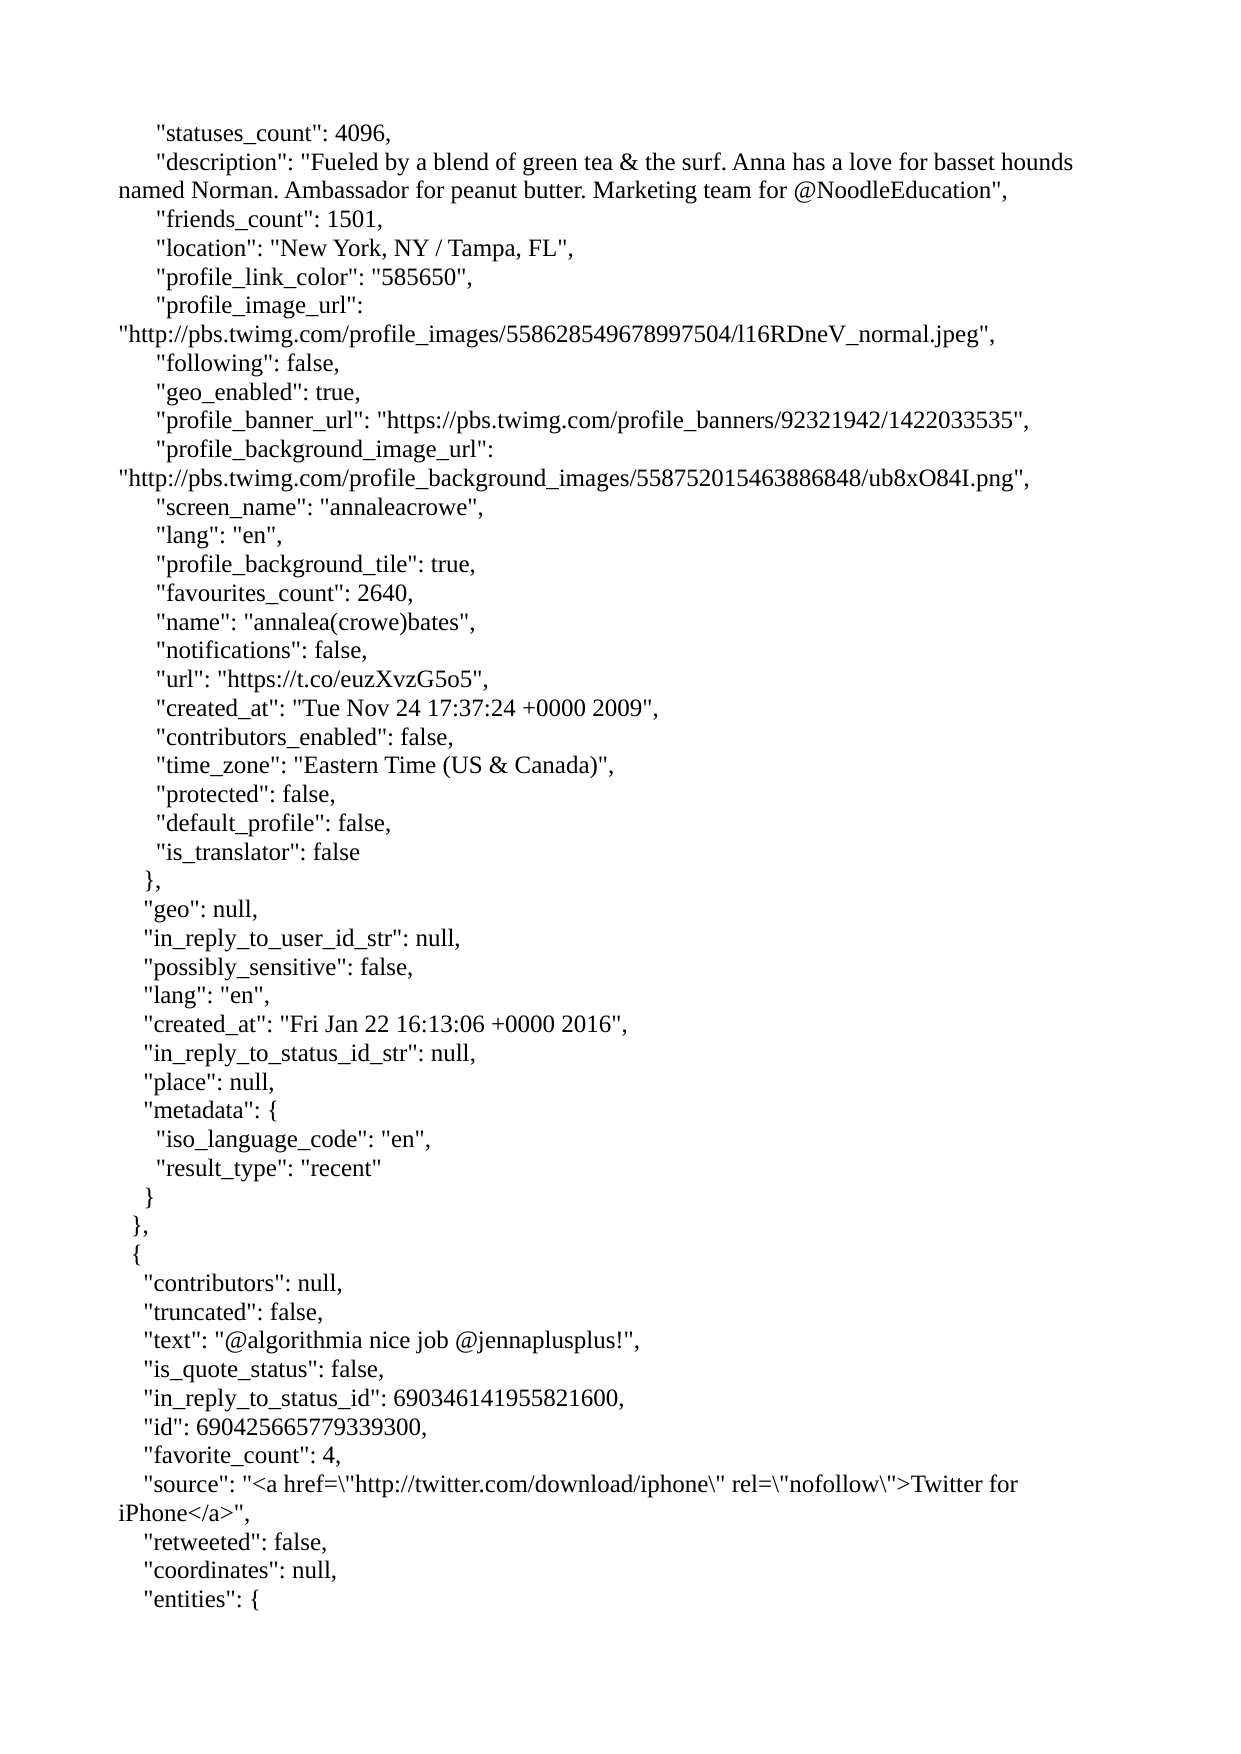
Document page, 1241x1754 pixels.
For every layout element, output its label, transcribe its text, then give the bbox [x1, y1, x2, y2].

text "in_reply_to_user_id_str": null, [118, 923, 1122, 952]
text "place": null, [118, 1067, 1122, 1096]
text "protected": false, [118, 779, 1122, 808]
text "profile_background_tile": true, [118, 549, 1122, 578]
text "time_zone": "Eastern Time (US & Canada)", [118, 751, 1122, 779]
text "text": "@algorithmia nice job @jennaplusplus!", [118, 1326, 1122, 1354]
text }, [118, 866, 1122, 894]
text }, [118, 1211, 1122, 1239]
text "notifications": false, [118, 636, 1122, 664]
text "profile_background_image_url": "http://pbs.twimg.com/profile_background_images/558752015463886848/ub8xO84I.png", [118, 434, 1122, 492]
text "friends_count": 1501, [118, 204, 1122, 233]
text "name": "annalea(crowe)bates", [118, 607, 1122, 636]
text "retweeted": false, [118, 1527, 1122, 1556]
text "possibly_sensitive": false, [118, 952, 1122, 981]
text } [118, 1182, 1122, 1211]
text "result_type": "recent" [118, 1153, 1122, 1182]
text "metadata": { [118, 1096, 1122, 1124]
text "in_reply_to_status_id_str": null, [118, 1038, 1122, 1067]
text "description": "Fueled by a blend of green tea & the surf. Anna has a love for basset hounds named Norman. Ambassador for peanut butter. Marketing team for @NoodleEducation", [118, 147, 1122, 204]
text "entities": { [118, 1584, 1122, 1613]
text "in_reply_to_status_id": 690346141955821600, [118, 1383, 1122, 1412]
text "truncated": false, [118, 1297, 1122, 1326]
text "profile_banner_url": "https://pbs.twimg.com/profile_banners/92321942/1422033535", [118, 406, 1122, 434]
text "following": false, [118, 348, 1122, 377]
text "screen_name": "annaleacrowe", [118, 492, 1122, 521]
text "favourites_count": 2640, [118, 578, 1122, 607]
text "is_translator": false [118, 837, 1122, 866]
text "contributors_enabled": false, [118, 722, 1122, 751]
text "favorite_count": 4, [118, 1441, 1122, 1469]
text "lang": "en", [118, 981, 1122, 1009]
text "lang": "en", [118, 521, 1122, 549]
text "created_at": "Tue Nov 24 17:37:24 +0000 2009", [118, 693, 1122, 722]
text "source": "<a href=\"http://twitter.com/download/iphone\" rel=\"nofollow\">Twitter for iPhone</a>", [118, 1469, 1122, 1527]
text "id": 690425665779339300, [118, 1412, 1122, 1441]
text "is_quote_status": false, [118, 1354, 1122, 1383]
text "coordinates": null, [118, 1556, 1122, 1584]
text "geo": null, [118, 894, 1122, 923]
text "contributors": null, [118, 1268, 1122, 1297]
text "statuses_count": 4096, [118, 118, 1122, 147]
text "location": "New York, NY / Tampa, FL", [118, 233, 1122, 262]
text "default_profile": false, [118, 808, 1122, 837]
text "url": "https://t.co/euzXvzG5o5", [118, 664, 1122, 693]
text "profile_image_url": "http://pbs.twimg.com/profile_images/558628549678997504/l16RDneV_normal.jpeg", [118, 291, 1122, 348]
text "geo_enabled": true, [118, 377, 1122, 406]
text "created_at": "Fri Jan 22 16:13:06 +0000 2016", [118, 1009, 1122, 1038]
text { [118, 1239, 1122, 1268]
text "profile_link_color": "585650", [118, 262, 1122, 291]
text "iso_language_code": "en", [118, 1124, 1122, 1153]
